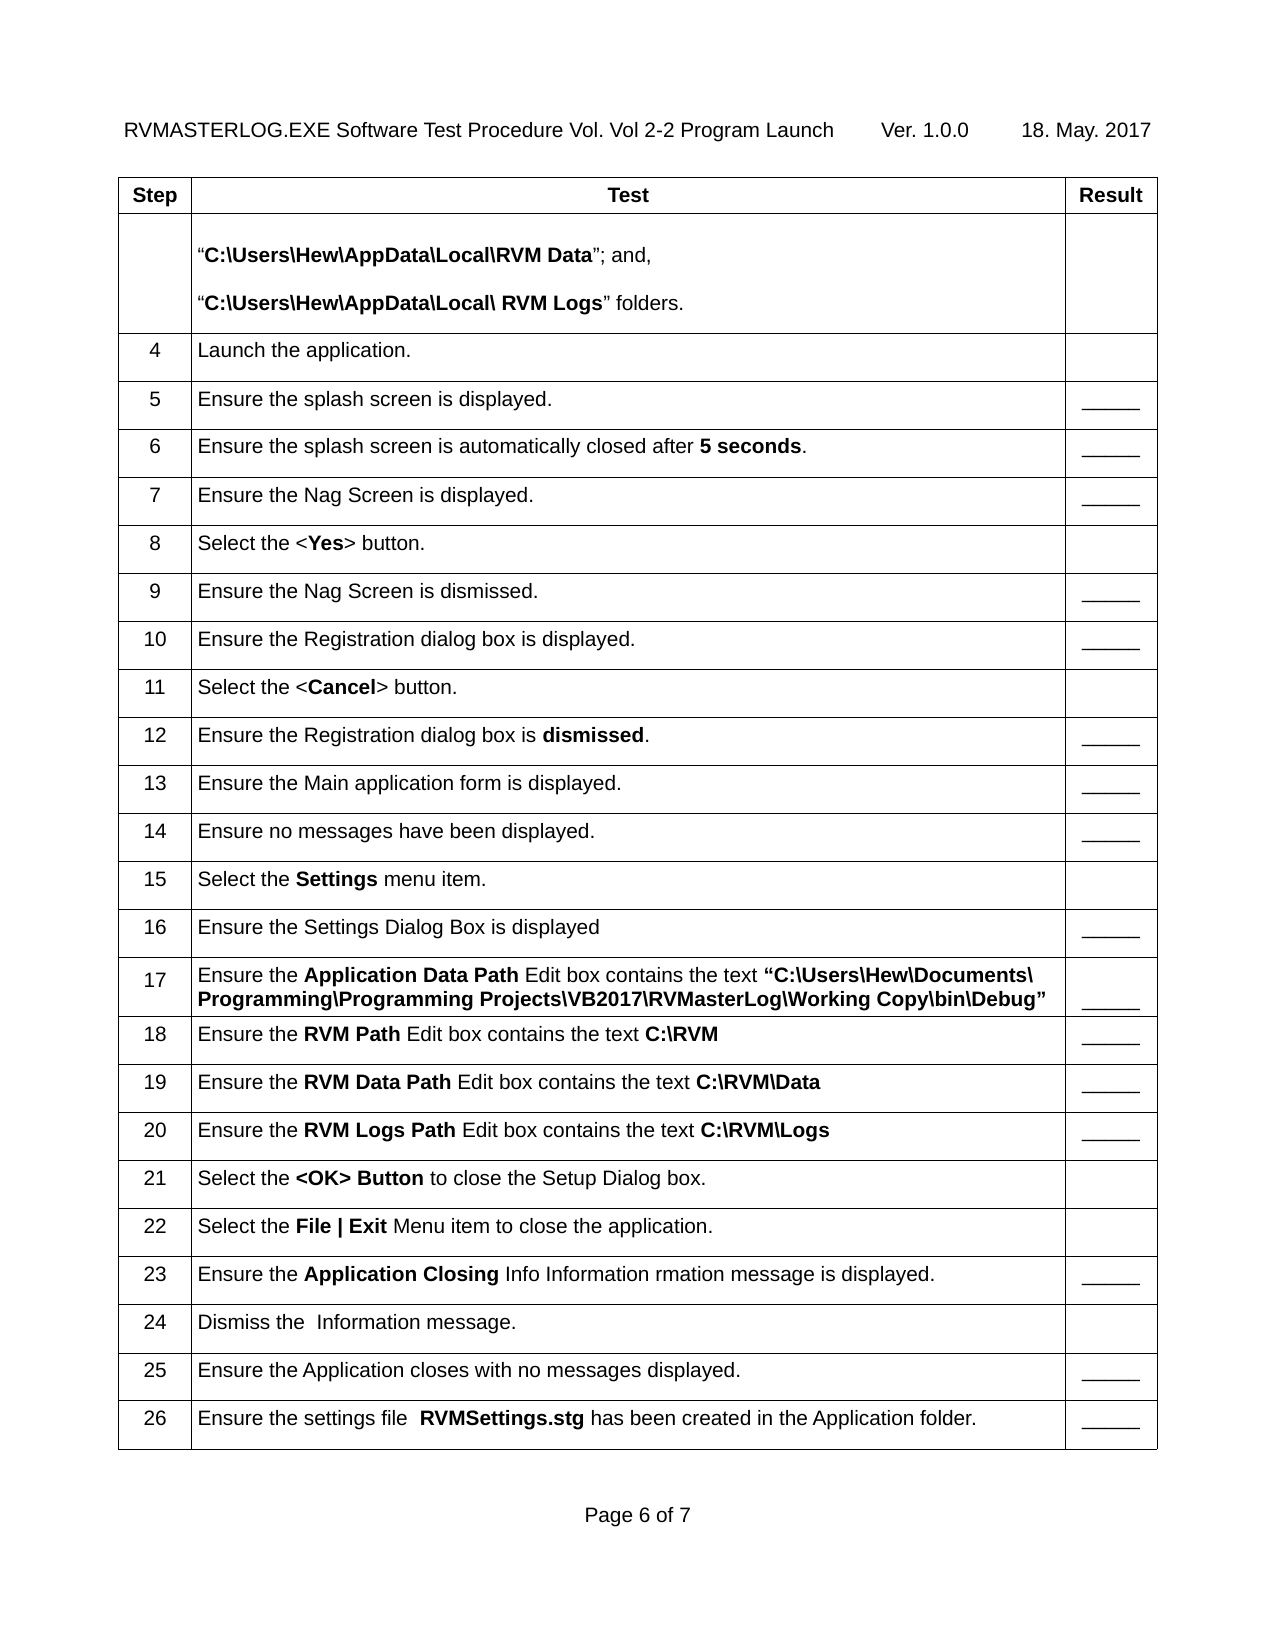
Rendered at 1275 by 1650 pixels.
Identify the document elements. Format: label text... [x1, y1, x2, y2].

table_cell 17 [119, 958, 191, 1016]
table_cell Select the <OK> Button to close the Setup Dialog box. [192, 1161, 1065, 1208]
table_cell 23 [119, 1257, 191, 1304]
table_cell 5 [119, 382, 191, 428]
table_cell Ensure the Application closes with no messages displayed. [192, 1354, 1065, 1400]
table_cell 12 [119, 718, 191, 765]
table_cell _____ [1066, 910, 1157, 957]
table_cell Ensure the Nag Screen is displayed. [192, 478, 1065, 524]
table_cell 7 [119, 478, 191, 524]
table_cell 15 [119, 862, 191, 909]
table_cell 16 [119, 910, 191, 957]
table_cell 19 [119, 1065, 191, 1112]
table_cell [1066, 526, 1157, 573]
table_cell 11 [119, 670, 191, 717]
table_cell _____ [1066, 1257, 1157, 1304]
table_cell Select the Settings menu item. [192, 862, 1065, 909]
table_cell 20 [119, 1113, 191, 1160]
table_cell _____ [1066, 1017, 1157, 1064]
table_cell _____ [1066, 1354, 1157, 1400]
table_cell 4 [119, 334, 191, 381]
table_cell [1066, 670, 1157, 717]
table_cell _____ [1066, 574, 1157, 621]
table_cell Select the <Yes> button. [192, 526, 1065, 573]
table_cell _____ [1066, 958, 1157, 1016]
table_cell 25 [119, 1354, 191, 1400]
table_cell Ensure the Settings Dialog Box is displayed [192, 910, 1065, 957]
table_cell Select the <Cancel> button. [192, 670, 1065, 717]
table_cell _____ [1066, 382, 1157, 428]
table_cell _____ [1066, 622, 1157, 669]
table_cell _____ [1066, 1401, 1157, 1448]
table_cell [119, 214, 191, 332]
table_cell 13 [119, 766, 191, 813]
table_cell [1066, 334, 1157, 381]
table_cell [1066, 1305, 1157, 1352]
table_cell 10 [119, 622, 191, 669]
table_cell Ensure the splash screen is displayed. [192, 382, 1065, 428]
table_cell _____ [1066, 766, 1157, 813]
table_cell Launch the application. [192, 334, 1065, 381]
table_header Result [1066, 178, 1157, 213]
table_cell 6 [119, 430, 191, 477]
table_cell _____ [1066, 430, 1157, 477]
table_cell Ensure the splash screen is automatically closed after 5 seconds. [192, 430, 1065, 477]
table_cell _____ [1066, 1113, 1157, 1160]
table_cell 14 [119, 814, 191, 861]
table_cell [1066, 1209, 1157, 1256]
table_cell Ensure the Nag Screen is dismissed. [192, 574, 1065, 621]
table_header Test [192, 178, 1065, 213]
table_cell _____ [1066, 1065, 1157, 1112]
table_cell Ensure the RVM Data Path Edit box contains the text C:\RVM\Data [192, 1065, 1065, 1112]
table_cell “C:\Users\Hew\AppData\Local\RVM Data”; and, “C:\Users\Hew\AppData\Local\ RVM Logs” folders. [192, 214, 1065, 332]
table_cell [1066, 862, 1157, 909]
table_cell Ensure the Application Closing Info Information rmation message is displayed. [192, 1257, 1065, 1304]
table_cell Ensure the Main application form is displayed. [192, 766, 1065, 813]
table_cell Ensure the Application Data Path Edit box contains the text “C:\Users\Hew\Documents\Programming\Programming Projects\VB2017\RVMasterLog\Working Copy\bin\Debug” [192, 958, 1065, 1016]
table_cell Dismiss the Information message. [192, 1305, 1065, 1352]
table_cell Ensure no messages have been displayed. [192, 814, 1065, 861]
table_cell 24 [119, 1305, 191, 1352]
table_cell Ensure the Registration dialog box is displayed. [192, 622, 1065, 669]
table_cell _____ [1066, 814, 1157, 861]
table_header Step [119, 178, 191, 213]
table_cell [1066, 214, 1157, 332]
table_cell 22 [119, 1209, 191, 1256]
table_cell Ensure the RVM Path Edit box contains the text C:\RVM [192, 1017, 1065, 1064]
table_cell 8 [119, 526, 191, 573]
table_cell 18 [119, 1017, 191, 1064]
table_cell [1066, 1161, 1157, 1208]
table_cell Select the File | Exit Menu item to close the application. [192, 1209, 1065, 1256]
table_cell 21 [119, 1161, 191, 1208]
table_cell Ensure the settings file RVMSettings.stg has been created in the Application folder. [192, 1401, 1065, 1448]
table_cell Ensure the RVM Logs Path Edit box contains the text C:\RVM\Logs [192, 1113, 1065, 1160]
table_cell _____ [1066, 478, 1157, 524]
table_cell 9 [119, 574, 191, 621]
table_cell Ensure the Registration dialog box is dismissed. [192, 718, 1065, 765]
table_cell _____ [1066, 718, 1157, 765]
table_cell 26 [119, 1401, 191, 1448]
